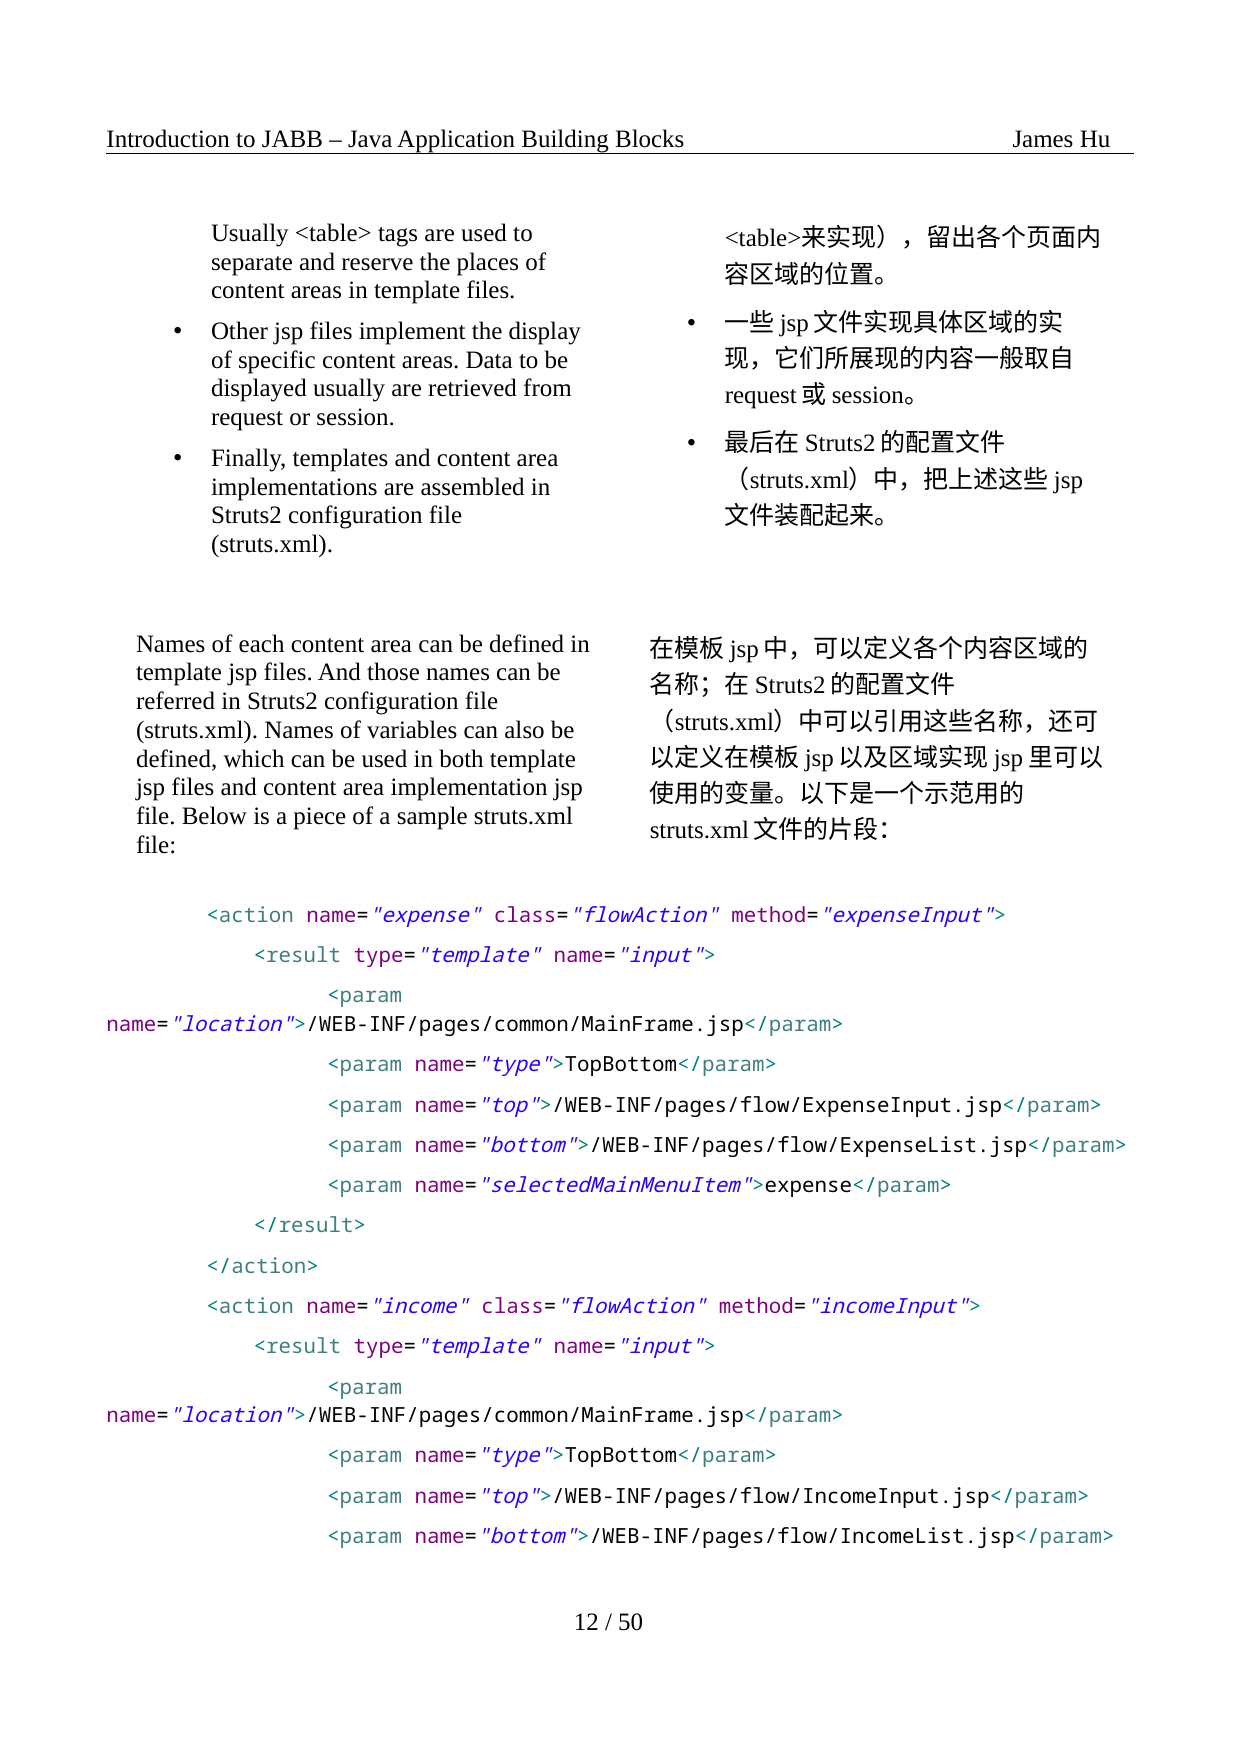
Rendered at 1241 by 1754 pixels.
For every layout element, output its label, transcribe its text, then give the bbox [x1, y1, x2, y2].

text <param name="top">/WEB-INF/pages/flow/IncomeInput.jsp</param> [106, 1481, 1134, 1509]
text <param name="type">TopBottom</param> [106, 1441, 1134, 1469]
text <action name="expense" class="flowAction" method="expenseInput"> [106, 900, 1134, 928]
text </result> [106, 1211, 1134, 1239]
text <param name="location">/WEB-INF/pages/common/MainFrame.jsp</param> [106, 1372, 1134, 1429]
text <result type="template" name="input"> [106, 940, 1134, 969]
table_cell <table>来实现），留出各个页面内容区域的位置。 一些jsp文件实现具体区域的实现，它们所展现的内容一般取自request或session。 最后在Struts2的配置文件（struts.xml）中，把上述这些jsp文件装配起来。 [620, 183, 1134, 593]
text <param name="location">/WEB-INF/pages/common/MainFrame.jsp</param> [106, 981, 1134, 1037]
text <param name="bottom">/WEB-INF/pages/flow/IncomeList.jsp</param> [106, 1521, 1134, 1550]
text <action name="income" class="flowAction" method="incomeInput"> [106, 1291, 1134, 1320]
table_cell Names of each content area can be defined in template jsp files. And those names can be referred in Struts2 configuration file (struts.xml). Names of variables can also be defined, which can be used in both template jsp files and content area implementation jsp file. Below is a piece of a sample struts.xml file: [106, 593, 620, 894]
table_cell Usually <table> tags are used to separate and reserve the places of content areas in template files. Other jsp files implement the display of specific content areas. Data to be displayed usually are retrieved from request or session. Finally, templates and content area implementations are assembled in Struts2 configuration file (struts.xml). [106, 183, 620, 593]
table_cell 在模板jsp中，可以定义各个内容区域的名称；在Struts2的配置文件（struts.xml）中可以引用这些名称，还可以定义在模板jsp以及区域实现jsp里可以使用的变量。以下是一个示范用的struts.xml文件的片段： [620, 593, 1134, 894]
text </action> [106, 1251, 1134, 1279]
text <param name="top">/WEB-INF/pages/flow/ExpenseInput.jsp</param> [106, 1090, 1134, 1118]
text <param name="type">TopBottom</param> [106, 1049, 1134, 1078]
text <result type="template" name="input"> [106, 1332, 1134, 1360]
text <param name="selectedMainMenuItem">expense</param> [106, 1170, 1134, 1199]
text <param name="bottom">/WEB-INF/pages/flow/ExpenseList.jsp</param> [106, 1130, 1134, 1158]
